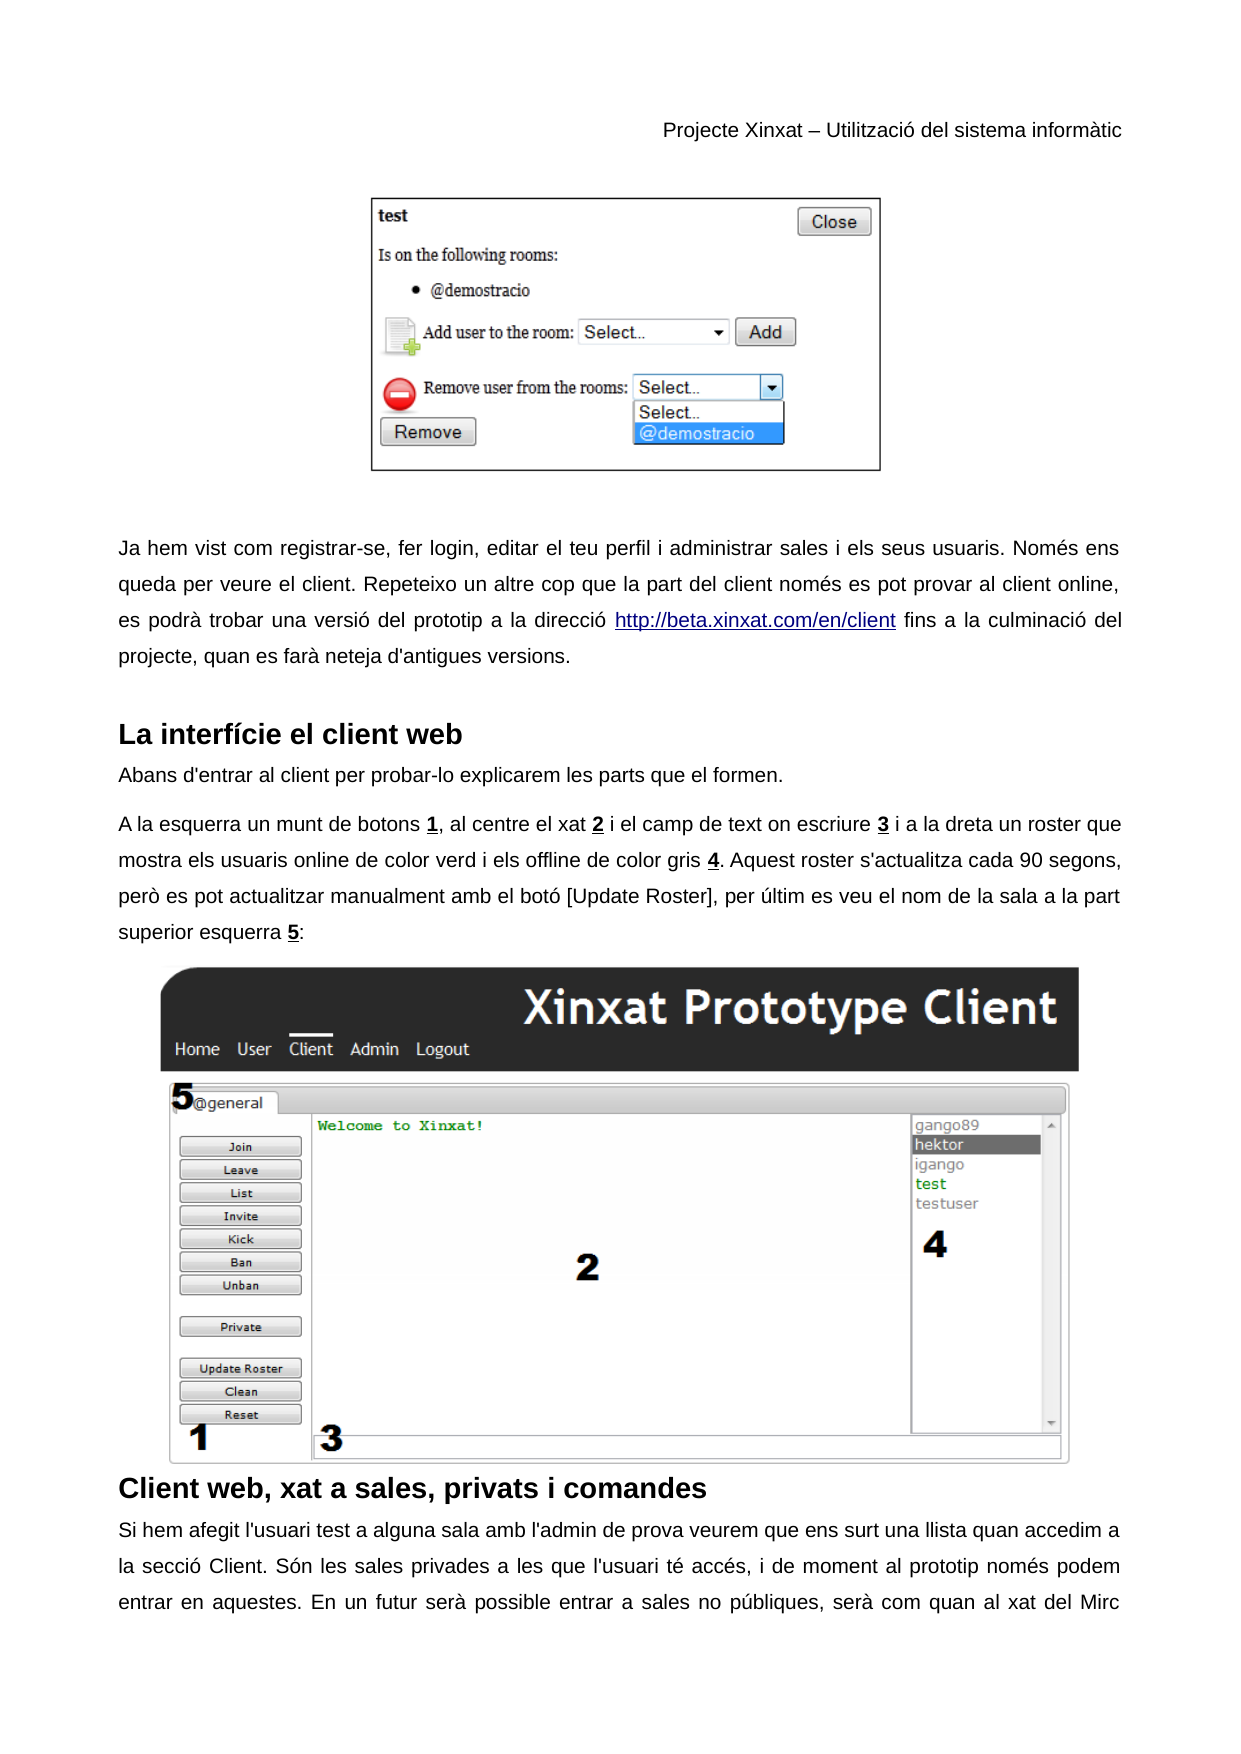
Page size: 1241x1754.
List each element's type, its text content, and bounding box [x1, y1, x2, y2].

text Ja hem vist com registrar-se, fer login, editar el teu perfil i administrar sales i els seus usuaris. Només ens queda per veure el client. Repeteixo un altre cop que la part del client només es pot provar al client online, es podrà trobar una versió del prototip a la direcció http://beta.xinxat.com/en/client fins a la culminació del projecte, quan es farà neteja d'antigues versions. [118, 536, 1122, 668]
subtitle Client web, xat a sales, privats i comandes [118, 993, 1122, 1505]
text Abans d'entrar al client per probar-lo explicarem les parts que el formen. [118, 763, 1122, 787]
text Si hem afegit l'usuari test a alguna sala amb l'admin de prova veurem que ens surt una llista quan accedim a la secció Client. Són les sales privades a les que l'usuari té accés, i de moment al prototip només podem entrar en aquestes. En un futur serà possible entrar a sales no públiques, serà com quan al xat del Mirc [118, 1518, 1122, 1613]
picture [160, 964, 1080, 1472]
text A la esquerra un munt de botons 1, al centre el xat 2 i el camp de text on escriure 3 i a la dreta un roster que mostra els usuaris online de color verd i els offline de color gris 4. Aquest roster s'actualitza cada 90 segons, però es pot actualitzar manualment amb el botó [Update Roster], per últim es veu el nom de la sala a la part superior esquerra 5: [118, 812, 1122, 943]
subtitle La interfície el client web [118, 717, 1122, 751]
